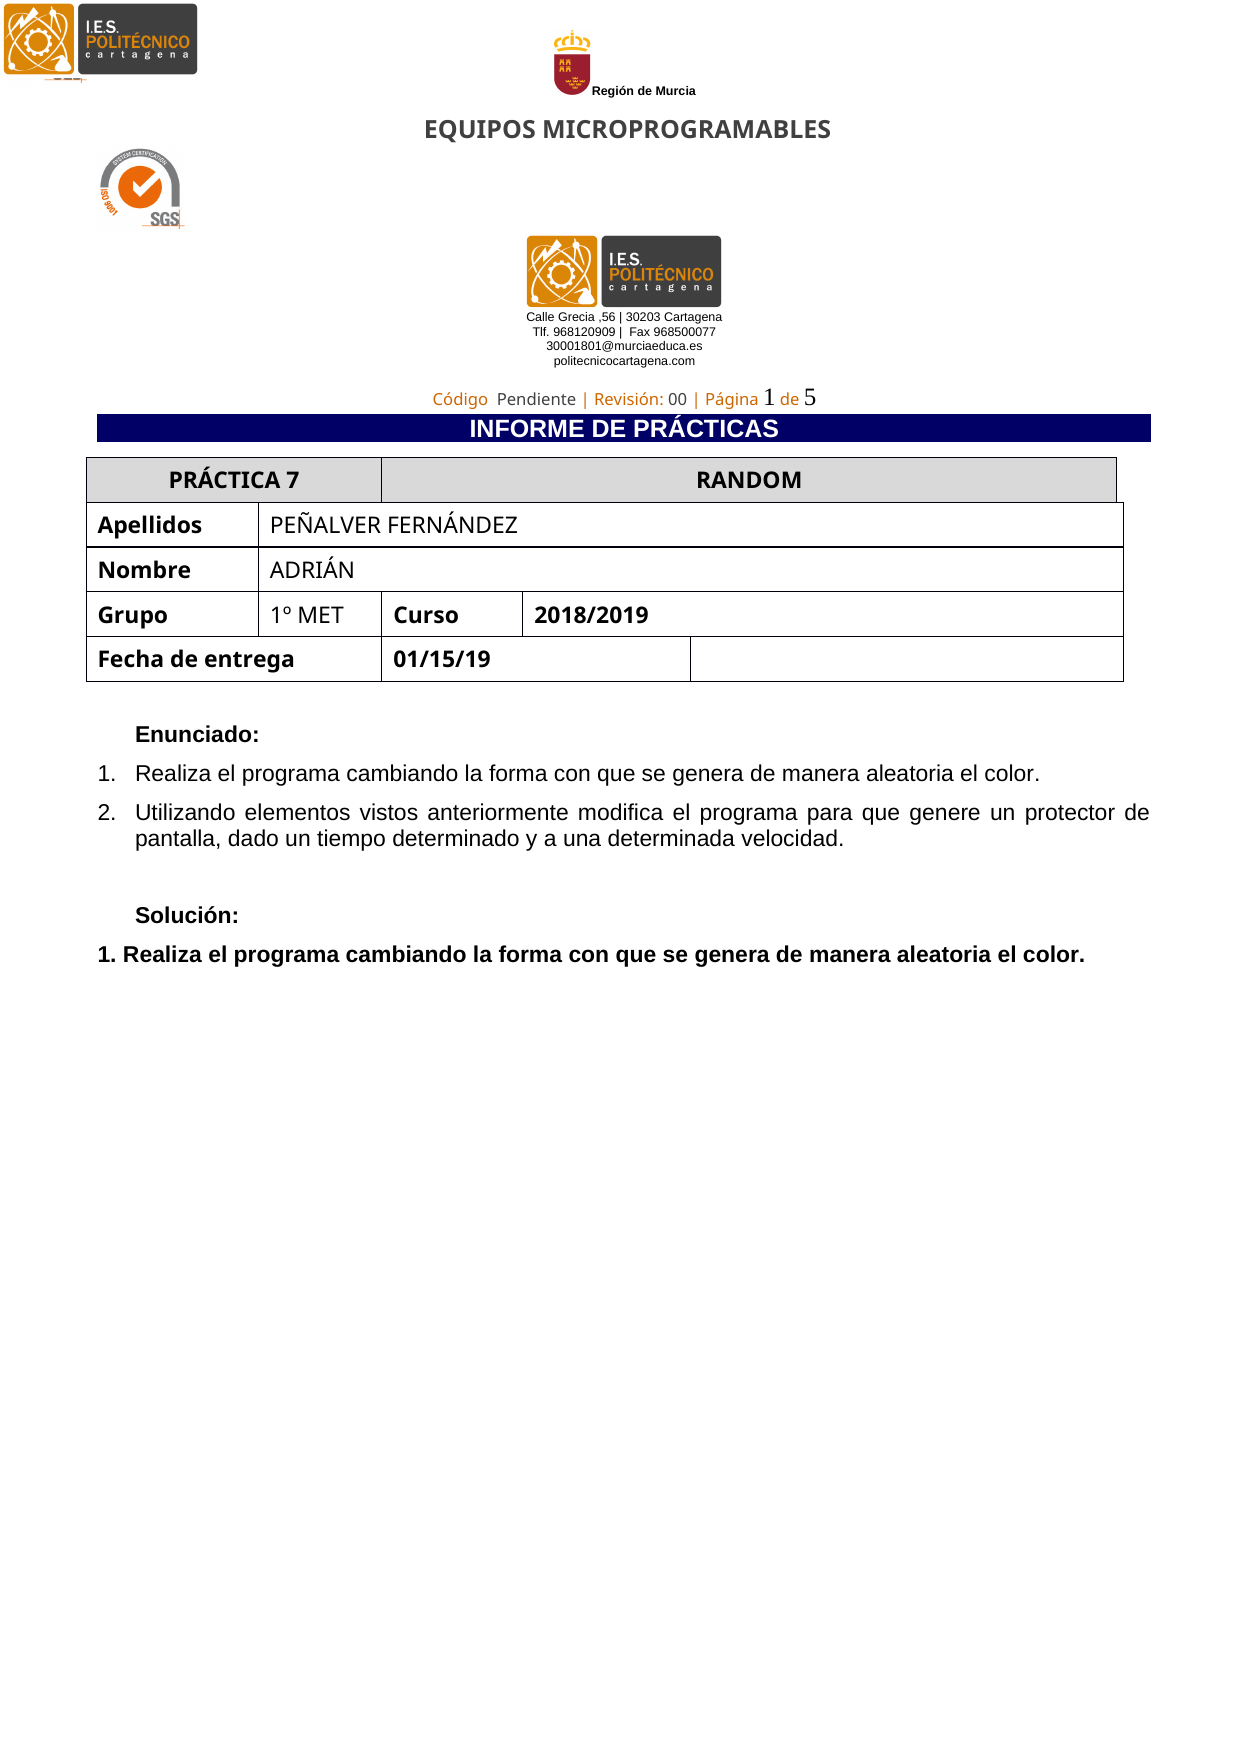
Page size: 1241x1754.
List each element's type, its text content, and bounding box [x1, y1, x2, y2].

table_header PRÁCTICA 7 [87, 458, 381, 502]
table_cell 2018/2019 [523, 592, 1123, 636]
table_cell Grupo [87, 592, 258, 636]
text INFORME DE PRÁCTICAS [97, 414, 1151, 442]
list Realiza el programa cambiando la forma con que se genera de manera aleatoria el color. [97, 759, 1151, 786]
table_cell Nombre [87, 548, 258, 591]
picture [523, 232, 725, 311]
picture [0, 0, 202, 86]
table_cell Apellidos [87, 503, 258, 546]
picture [97, 146, 187, 232]
table_cell Fecha de entrega [87, 637, 381, 681]
table_header RANDOM [382, 458, 1116, 502]
text Solución: [135, 902, 1151, 929]
table_cell 1º MET [259, 592, 381, 636]
table_header [1117, 457, 1124, 502]
table_cell PEÑALVER FERNÁNDEZ [259, 503, 1123, 546]
table_cell 15/01/19 [382, 637, 690, 681]
table_cell Curso [382, 592, 522, 636]
list Utilizando elementos vistos anteriormente modifica el programa para que genere un protector de pantalla, dado un tiempo determinado y a una determinada velocidad. [97, 798, 1151, 851]
table_cell ADRIÁN [259, 548, 1123, 591]
table_cell [691, 637, 1123, 681]
text 1. Realiza el programa cambiando la forma con que se genera de manera aleatoria el color. [97, 941, 1151, 968]
text Enunciado: [135, 721, 1151, 747]
